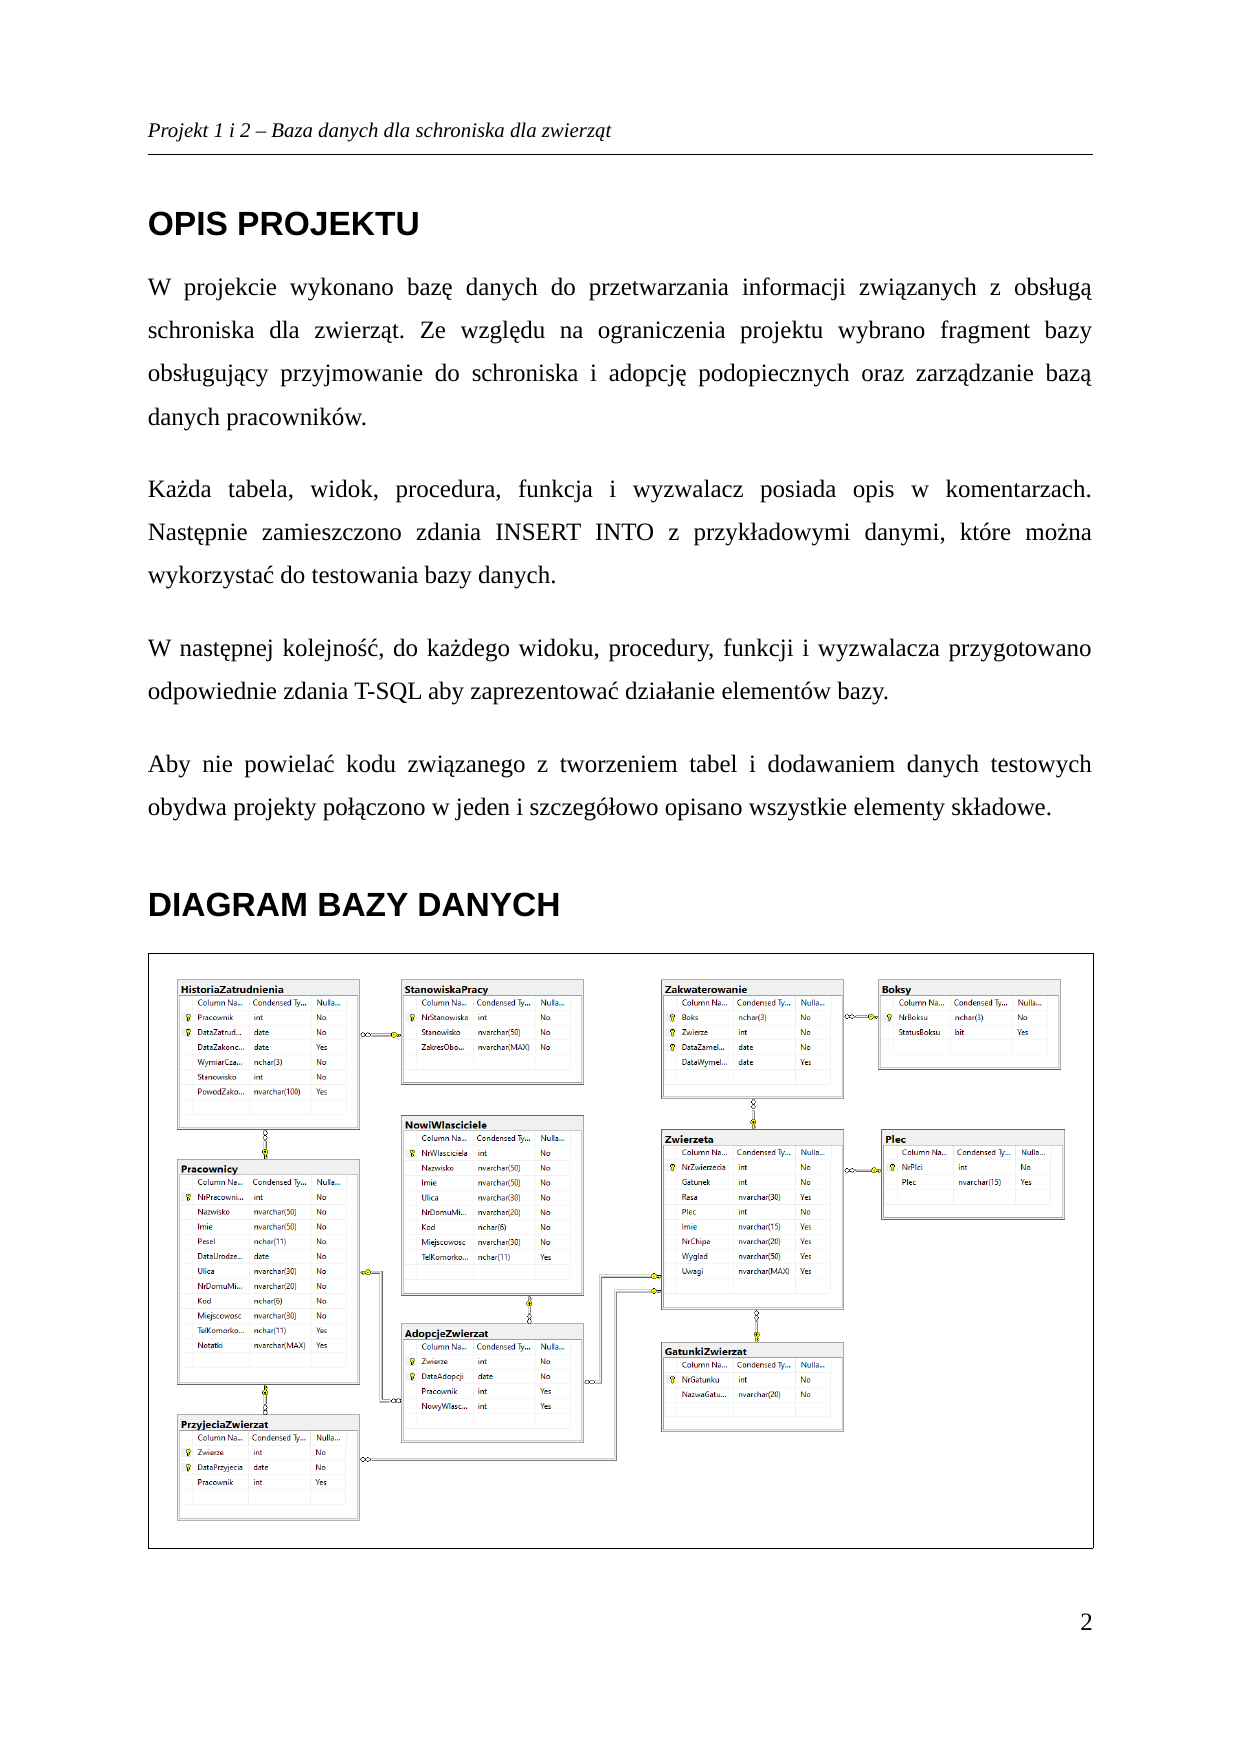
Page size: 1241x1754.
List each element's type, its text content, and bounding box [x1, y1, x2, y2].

text W projekcie wykonano bazę danych do przetwarzania informacji związanych z obsługą schroniska dla zwierząt. Ze względu na ograniczenia projektu wybrano fragment bazy obsługujący przyjmowanie do schroniska i adopcję podopiecznych oraz zarządzanie bazą danych pracowników. [148, 272, 1093, 430]
text Każda tabela, widok, procedura, funkcja i wyzwalacz posiada opis w komentarzach. Następnie zamieszczono zdania INSERT INTO z przykładowymi danymi, które można wykorzystać do testowania bazy danych. [148, 474, 1093, 589]
subtitle Opis projektu [148, 204, 1093, 243]
text Aby nie powielać kodu związanego z tworzeniem tabel i dodawaniem danych testowych obydwa projekty połączono w jeden i szczegółowo opisano wszystkie elementy składowe. [148, 749, 1093, 821]
text W następnej kolejność, do każdego widoku, procedury, funkcji i wyzwalacza przygotowano odpowiednie zdania T-SQL aby zaprezentować działanie elementów bazy. [148, 633, 1093, 705]
picture [150, 956, 1090, 1546]
subtitle Diagram bazy danych [148, 885, 1093, 924]
